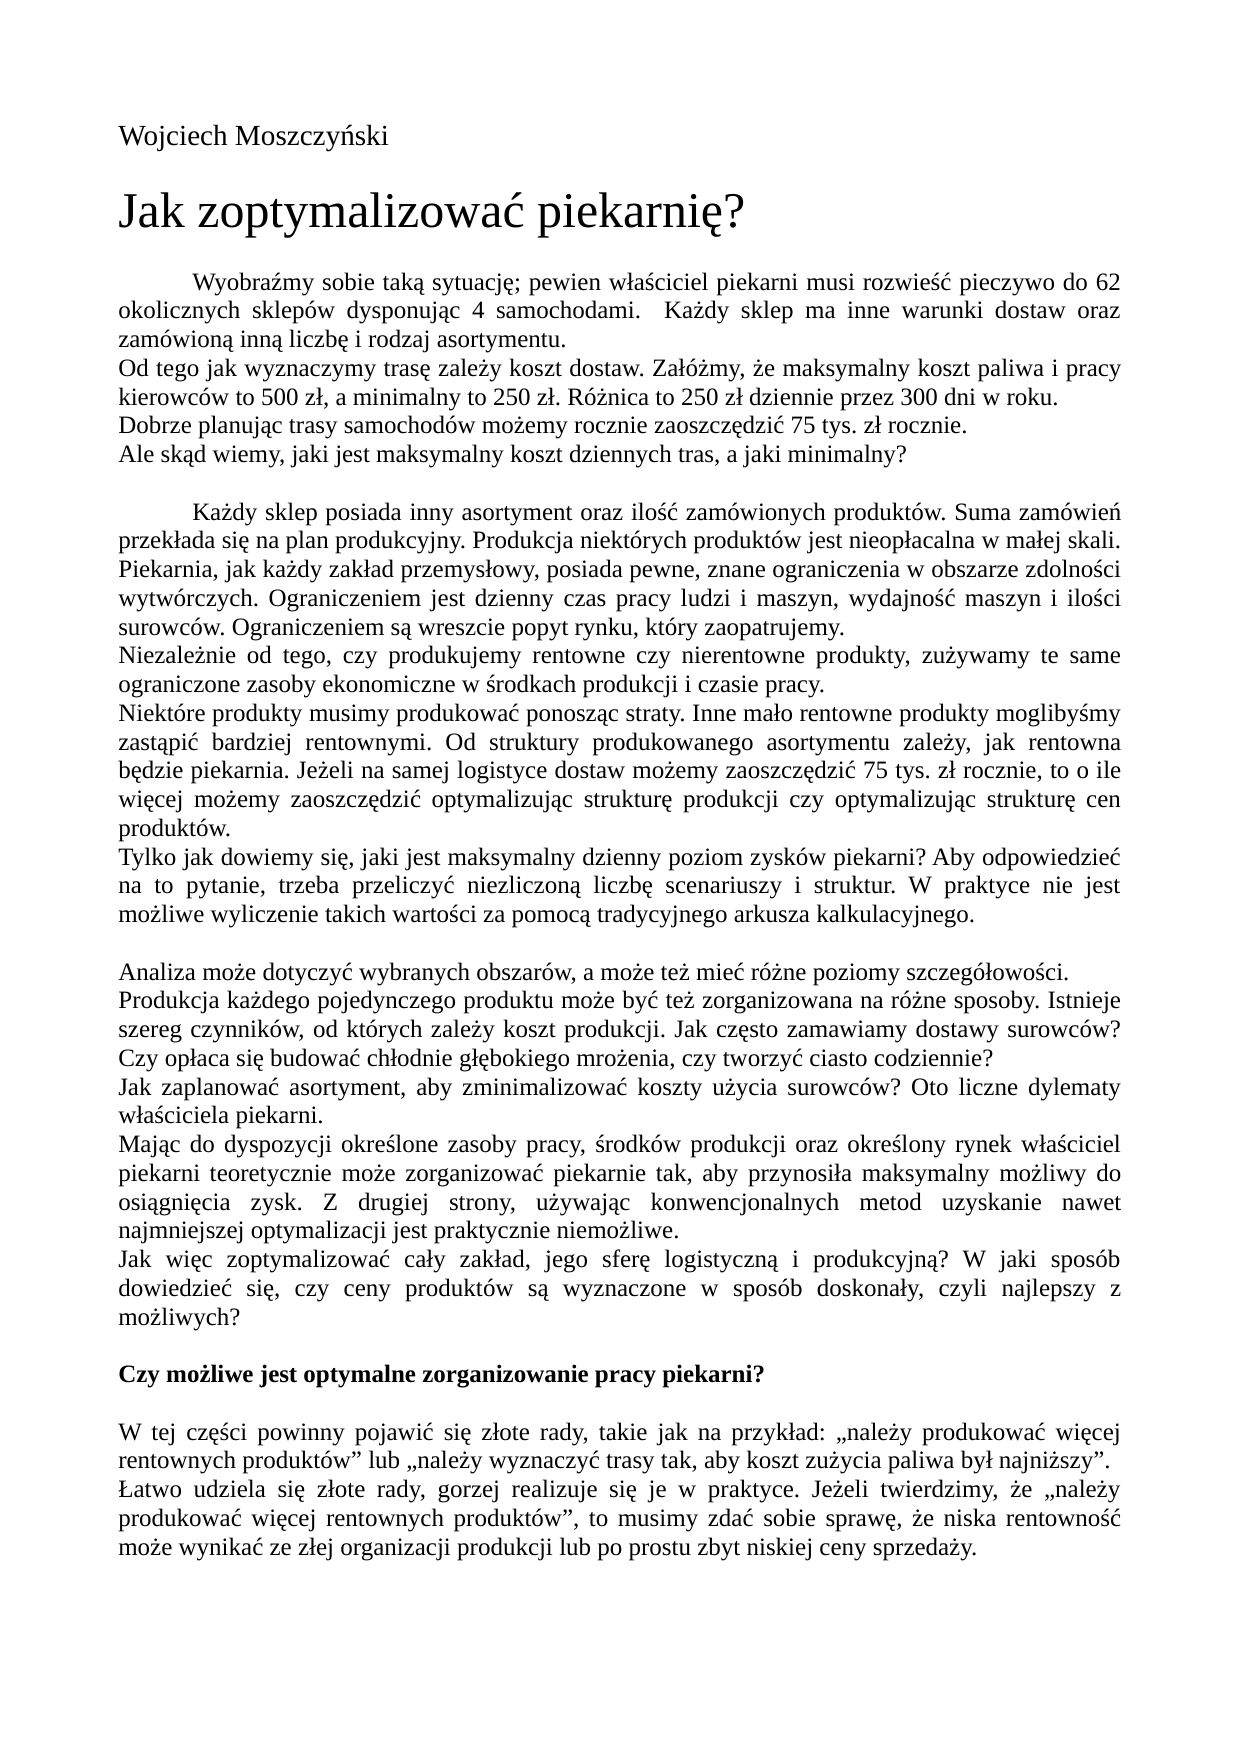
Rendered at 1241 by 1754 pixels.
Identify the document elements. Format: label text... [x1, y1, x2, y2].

text Czy możliwe jest optymalne zorganizowanie pracy piekarni? [118, 1359, 1122, 1388]
text Dobrze planując trasy samochodów możemy rocznie zaoszczędzić 75 tys. zł rocznie. [118, 410, 1122, 439]
text Niezależnie od tego, czy produkujemy rentowne czy nierentowne produkty, zużywamy te same ograniczone zasoby ekonomiczne w środkach produkcji i czasie pracy. [118, 640, 1122, 698]
text Jak zoptymalizować piekarnię? [118, 180, 1122, 238]
text Wyobraźmy sobie taką sytuację; pewien właściciel piekarni musi rozwieść pieczywo do 62 okolicznych sklepów dysponując 4 samochodami. Każdy sklep ma inne warunki dostaw oraz zamówioną inną liczbę i rodzaj asortymentu. [118, 267, 1122, 353]
text Jak więc zoptymalizować cały zakład, jego sferę logistyczną i produkcyjną? W jaki sposób dowiedzieć się, czy ceny produktów są wyznaczone w sposób doskonały, czyli najlepszy z możliwych? [118, 1244, 1122, 1330]
text Niektóre produkty musimy produkować ponosząc straty. Inne mało rentowne produkty moglibyśmy zastąpić bardziej rentownymi. Od struktury produkowanego asortymentu zależy, jak rentowna będzie piekarnia. Jeżeli na samej logistyce dostaw możemy zaoszczędzić 75 tys. zł rocznie, to o ile więcej możemy zaoszczędzić optymalizując strukturę produkcji czy optymalizując strukturę cen produktów. [118, 698, 1122, 842]
text Mając do dyspozycji określone zasoby pracy, środków produkcji oraz określony rynek właściciel piekarni teoretycznie może zorganizować piekarnie tak, aby przynosiła maksymalny możliwy do osiągnięcia zysk. Z drugiej strony, używając konwencjonalnych metod uzyskanie nawet najmniejszej optymalizacji jest praktycznie niemożliwe. [118, 1129, 1122, 1244]
text Analiza może dotyczyć wybranych obszarów, a może też mieć różne poziomy szczegółowości. [118, 957, 1122, 985]
text Tylko jak dowiemy się, jaki jest maksymalny dzienny poziom zysków piekarni? Aby odpowiedzieć na to pytanie, trzeba przeliczyć niezliczoną liczbę scenariuszy i struktur. W praktyce nie jest możliwe wyliczenie takich wartości za pomocą tradycyjnego arkusza kalkulacyjnego. [118, 842, 1122, 928]
text Ale skąd wiemy, jaki jest maksymalny koszt dziennych tras, a jaki minimalny? [118, 439, 1122, 468]
text Wojciech Moszczyński [118, 118, 1122, 152]
text Produkcja każdego pojedynczego produktu może być też zorganizowana na różne sposoby. Istnieje szereg czynników, od których zależy koszt produkcji. Jak często zamawiamy dostawy surowców? Czy opłaca się budować chłodnie głębokiego mrożenia, czy tworzyć ciasto codziennie? [118, 985, 1122, 1072]
text Każdy sklep posiada inny asortyment oraz ilość zamówionych produktów. Suma zamówień przekłada się na plan produkcyjny. Produkcja niektórych produktów jest nieopłacalna w małej skali. Piekarnia, jak każdy zakład przemysłowy, posiada pewne, znane ograniczenia w obszarze zdolności wytwórczych. Ograniczeniem jest dzienny czas pracy ludzi i maszyn, wydajność maszyn i ilości surowców. Ograniczeniem są wreszcie popyt rynku, który zaopatrujemy. [118, 497, 1122, 640]
text Łatwo udziela się złote rady, gorzej realizuje się je w praktyce. Jeżeli twierdzimy, że „należy produkować więcej rentownych produktów”, to musimy zdać sobie sprawę, że niska rentowność może wynikać ze złej organizacji produkcji lub po prostu zbyt niskiej ceny sprzedaży. [118, 1474, 1122, 1560]
text Od tego jak wyznaczymy trasę zależy koszt dostaw. Załóżmy, że maksymalny koszt paliwa i pracy kierowców to 500 zł, a minimalny to 250 zł. Różnica to 250 zł dziennie przez 300 dni w roku. [118, 353, 1122, 410]
text Jak zaplanować asortyment, aby zminimalizować koszty użycia surowców? Oto liczne dylematy właściciela piekarni. [118, 1072, 1122, 1129]
text W tej części powinny pojawić się złote rady, takie jak na przykład: „należy produkować więcej rentownych produktów” lub „należy wyznaczyć trasy tak, aby koszt zużycia paliwa był najniższy”. [118, 1417, 1122, 1474]
